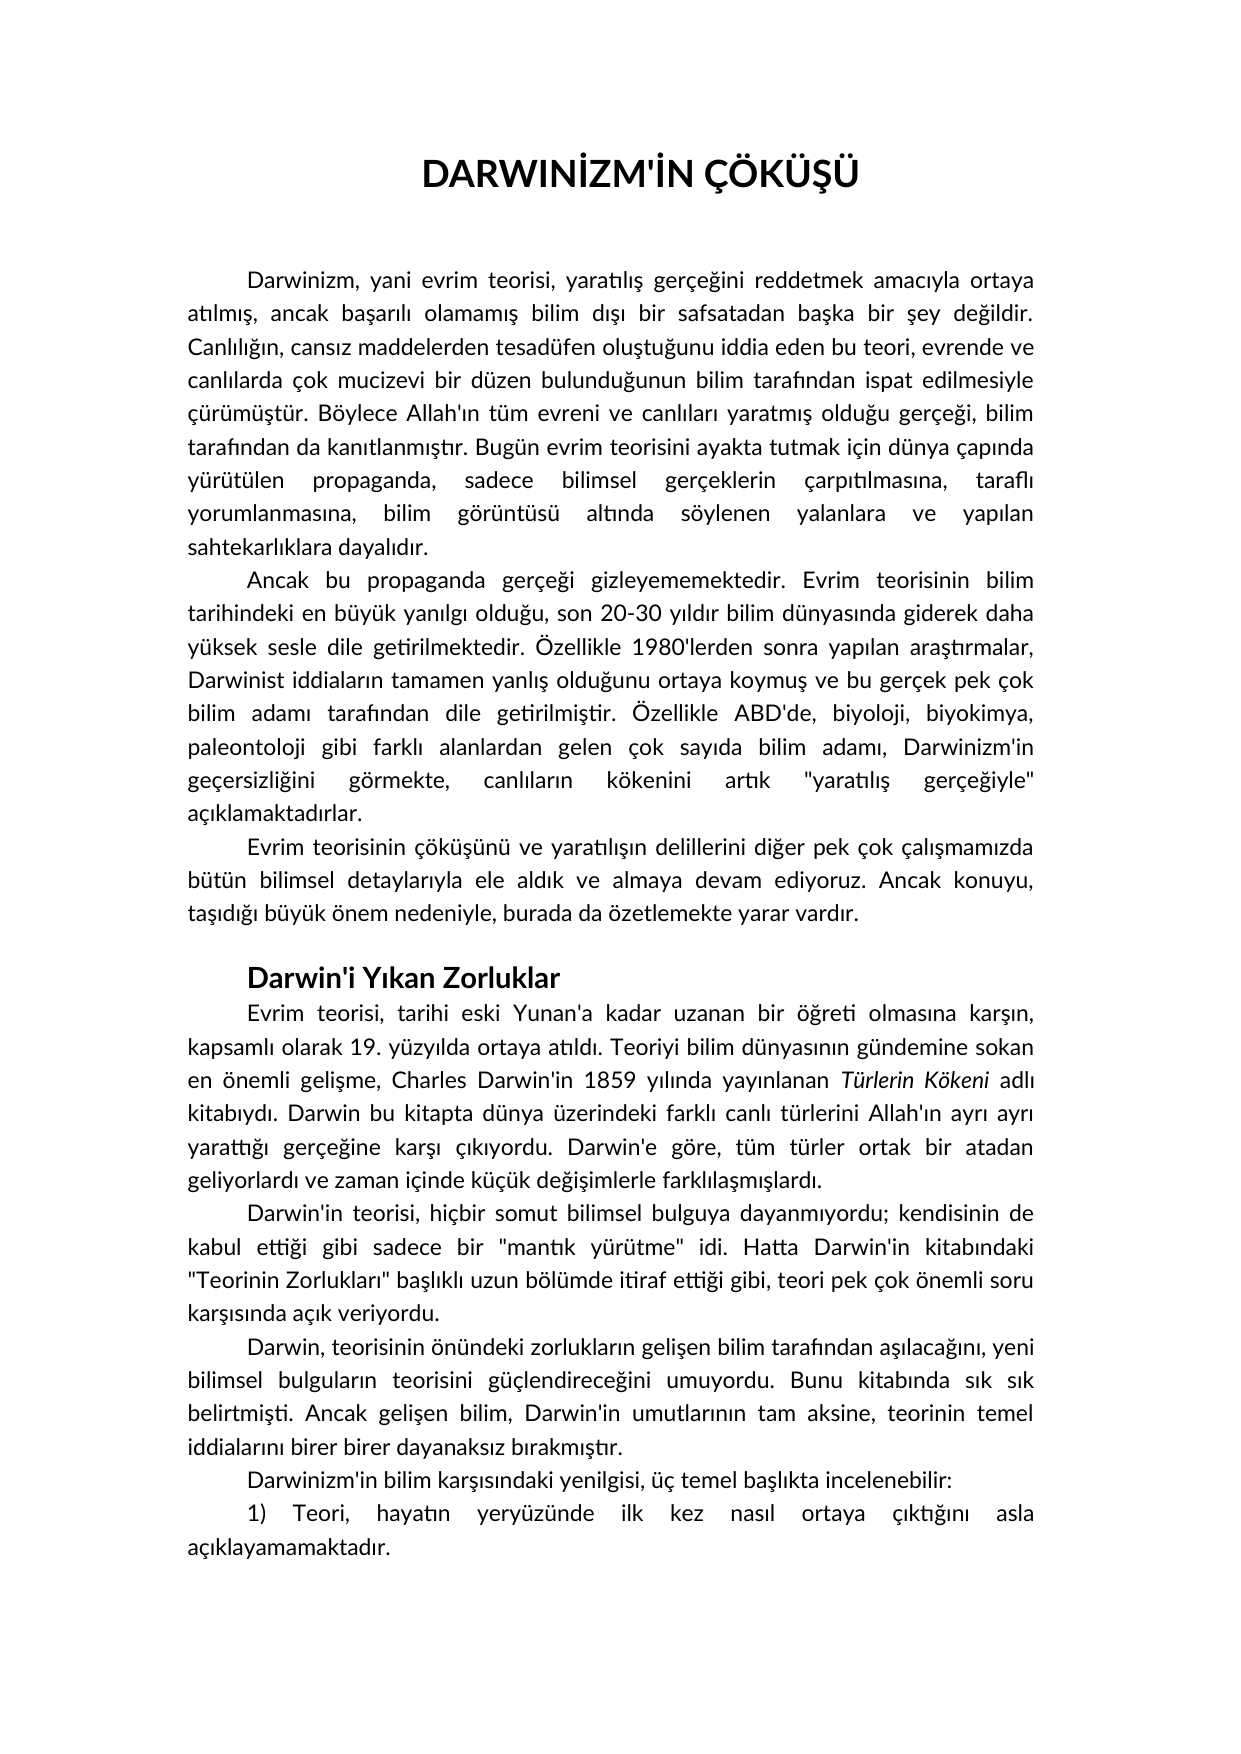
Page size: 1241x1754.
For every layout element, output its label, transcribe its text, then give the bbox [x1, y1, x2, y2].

text Evrim teorisi, tarihi eski Yunan'a kadar uzanan bir öğreti olmasına karşın, kapsamlı olarak 19. yüzyılda ortaya atıldı. Teoriyi bilim dünyasının gündemine sokan en önemli gelişme, Charles Darwin'in 1859 yılında yayınlanan Türlerin Kökeni adlı kitabıydı. Darwin bu kitapta dünya üzerindeki farklı canlı türlerini Allah'ın ayrı ayrı yarattığı gerçeğine karşı çıkıyordu. Darwin'e göre, tüm türler ortak bir atadan geliyorlardı ve zaman içinde küçük değişimlerle farklılaşmışlardı. [187, 995, 1035, 1195]
text 1) Teori, hayatın yeryüzünde ilk kez nasıl ortaya çıktığını asla açıklayamamaktadır. [187, 1495, 1035, 1562]
text Darwinizm'in bilim karşısındaki yenilgisi, üç temel başlıkta incelenebilir: [187, 1462, 1035, 1495]
text Darwin'i Yıkan Zorluklar [187, 962, 1035, 995]
text Ancak bu propaganda gerçeği gizleyememektedir. Evrim teorisinin bilim tarihindeki en büyük yanılgı olduğu, son 20-30 yıldır bilim dünyasında giderek daha yüksek sesle dile getirilmektedir. Özellikle 1980'lerden sonra yapılan araştırmalar, Darwinist iddiaların tamamen yanlış olduğunu ortaya koymuş ve bu gerçek pek çok bilim adamı tarafından dile getirilmiştir. Özellikle ABD'de, biyoloji, biyokimya, paleontoloji gibi farklı alanlardan gelen çok sayıda bilim adamı, Darwinizm'in geçersizliğini görmekte, canlıların kökenini artık "yaratılış gerçeğiyle" açıklamaktadırlar. [187, 562, 1035, 828]
text Darwin'in teorisi, hiçbir somut bilimsel bulguya dayanmıyordu; kendisinin de kabul ettiği gibi sadece bir "mantık yürütme" idi. Hatta Darwin'in kitabındaki "Teorinin Zorlukları" başlıklı uzun bölümde itiraf ettiği gibi, teori pek çok önemli soru karşısında açık veriyordu. [187, 1195, 1035, 1328]
subtitle DARWINİZM'İN ÇÖKÜŞÜ [187, 150, 1035, 195]
text Darwin, teorisinin önündeki zorlukların gelişen bilim tarafından aşılacağını, yeni bilimsel bulguların teorisini güçlendireceğini umuyordu. Bunu kitabında sık sık belirtmişti. Ancak gelişen bilim, Darwin'in umutlarının tam aksine, teorinin temel iddialarını birer birer dayanaksız bırakmıştır. [187, 1328, 1035, 1462]
text Darwinizm, yani evrim teorisi, yaratılış gerçeğini reddetmek amacıyla ortaya atılmış, ancak başarılı olamamış bilim dışı bir safsatadan başka bir şey değildir. Canlılığın, cansız maddelerden tesadüfen oluştuğunu iddia eden bu teori, evrende ve canlılarda çok mucizevi bir düzen bulunduğunun bilim tarafından ispat edilmesiyle çürümüştür. Böylece Allah'ın tüm evreni ve canlıları yaratmış olduğu gerçeği, bilim tarafından da kanıtlanmıştır. Bugün evrim teorisini ayakta tutmak için dünya çapında yürütülen propaganda, sadece bilimsel gerçeklerin çarpıtılmasına, taraflı yorumlanmasına, bilim görüntüsü altında söylenen yalanlara ve yapılan sahtekarlıklara dayalıdır. [187, 262, 1035, 562]
text Evrim teorisinin çöküşünü ve yaratılışın delillerini diğer pek çok çalışmamızda bütün bilimsel detaylarıyla ele aldık ve almaya devam ediyoruz. Ancak konuyu, taşıdığı büyük önem nedeniyle, burada da özetlemekte yarar vardır. [187, 828, 1035, 928]
